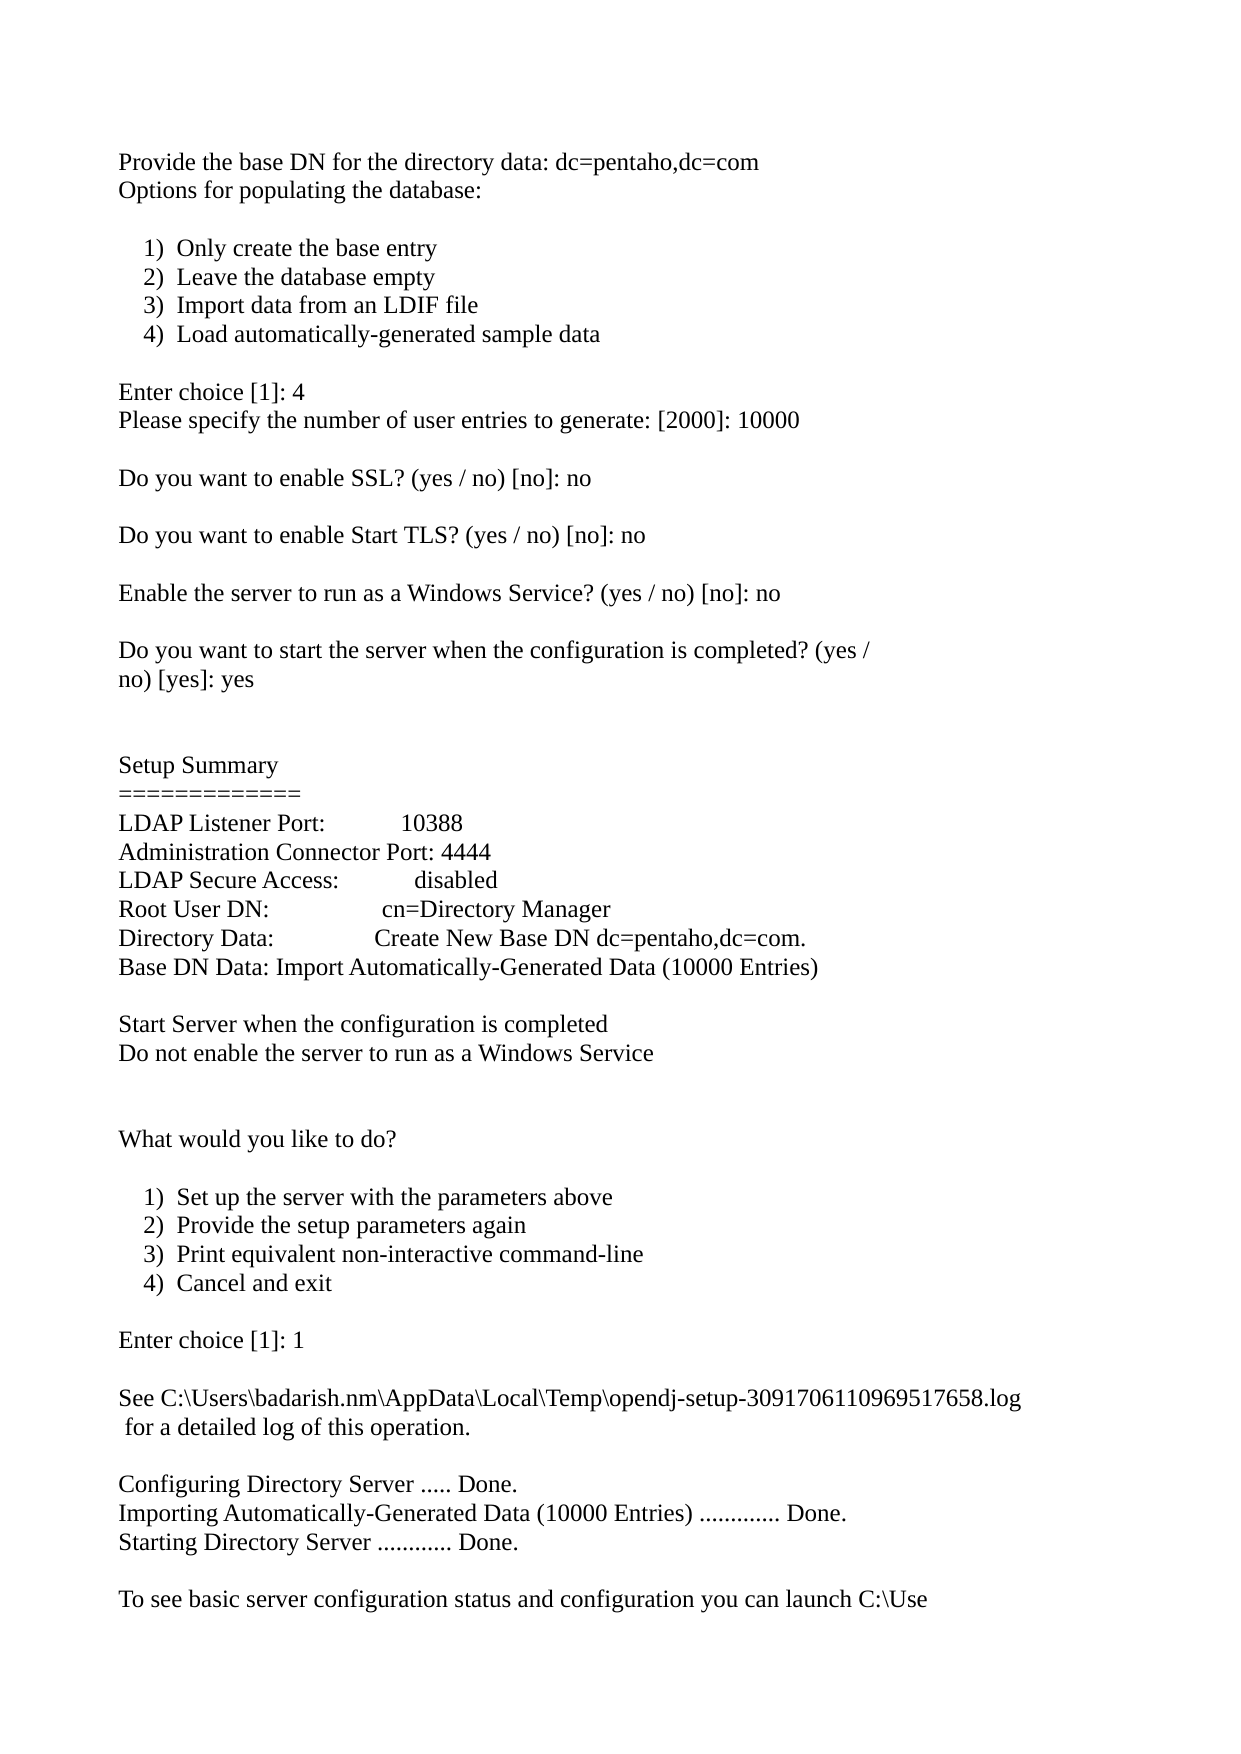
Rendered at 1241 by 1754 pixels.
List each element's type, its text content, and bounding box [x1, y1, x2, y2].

text Administration Connector Port: 4444 [118, 837, 1122, 866]
text Configuring Directory Server ..... Done. [118, 1469, 1122, 1498]
text Root User DN: cn=Directory Manager [118, 894, 1122, 923]
text ============= [118, 779, 1122, 808]
text 4) Cancel and exit [118, 1268, 1122, 1297]
text 3) Print equivalent non-interactive command-line [118, 1239, 1122, 1268]
text 1) Set up the server with the parameters above [118, 1182, 1122, 1211]
text Setup Summary [118, 751, 1122, 779]
text To see basic server configuration status and configuration you can launch C:\Use [118, 1584, 1122, 1613]
text Enter choice [1]: 1 [118, 1326, 1122, 1354]
text Do you want to enable Start TLS? (yes / no) [no]: no [118, 521, 1122, 549]
text Enter choice [1]: 4 [118, 377, 1122, 406]
text Provide the base DN for the directory data: dc=pentaho,dc=com [118, 147, 1122, 176]
text 1) Only create the base entry [118, 233, 1122, 262]
text LDAP Listener Port: 10388 [118, 808, 1122, 837]
text See C:\Users\badarish.nm\AppData\Local\Temp\opendj-setup-3091706110969517658.log [118, 1383, 1122, 1412]
text 2) Leave the database empty [118, 262, 1122, 291]
text 4) Load automatically-generated sample data [118, 319, 1122, 348]
text Directory Data: Create New Base DN dc=pentaho,dc=com. [118, 923, 1122, 952]
text Enable the server to run as a Windows Service? (yes / no) [no]: no [118, 578, 1122, 607]
text 3) Import data from an LDIF file [118, 291, 1122, 319]
text What would you like to do? [118, 1124, 1122, 1153]
text Do not enable the server to run as a Windows Service [118, 1038, 1122, 1067]
text Do you want to start the server when the configuration is completed? (yes / [118, 636, 1122, 664]
text LDAP Secure Access: disabled [118, 866, 1122, 894]
text Base DN Data: Import Automatically-Generated Data (10000 Entries) [118, 952, 1122, 981]
text Starting Directory Server ............ Done. [118, 1527, 1122, 1556]
text no) [yes]: yes [118, 664, 1122, 693]
text for a detailed log of this operation. [118, 1412, 1122, 1441]
text Importing Automatically-Generated Data (10000 Entries) ............. Done. [118, 1498, 1122, 1527]
text Please specify the number of user entries to generate: [2000]: 10000 [118, 406, 1122, 434]
text Do you want to enable SSL? (yes / no) [no]: no [118, 463, 1122, 492]
text Options for populating the database: [118, 176, 1122, 204]
text Start Server when the configuration is completed [118, 1009, 1122, 1038]
text 2) Provide the setup parameters again [118, 1211, 1122, 1239]
